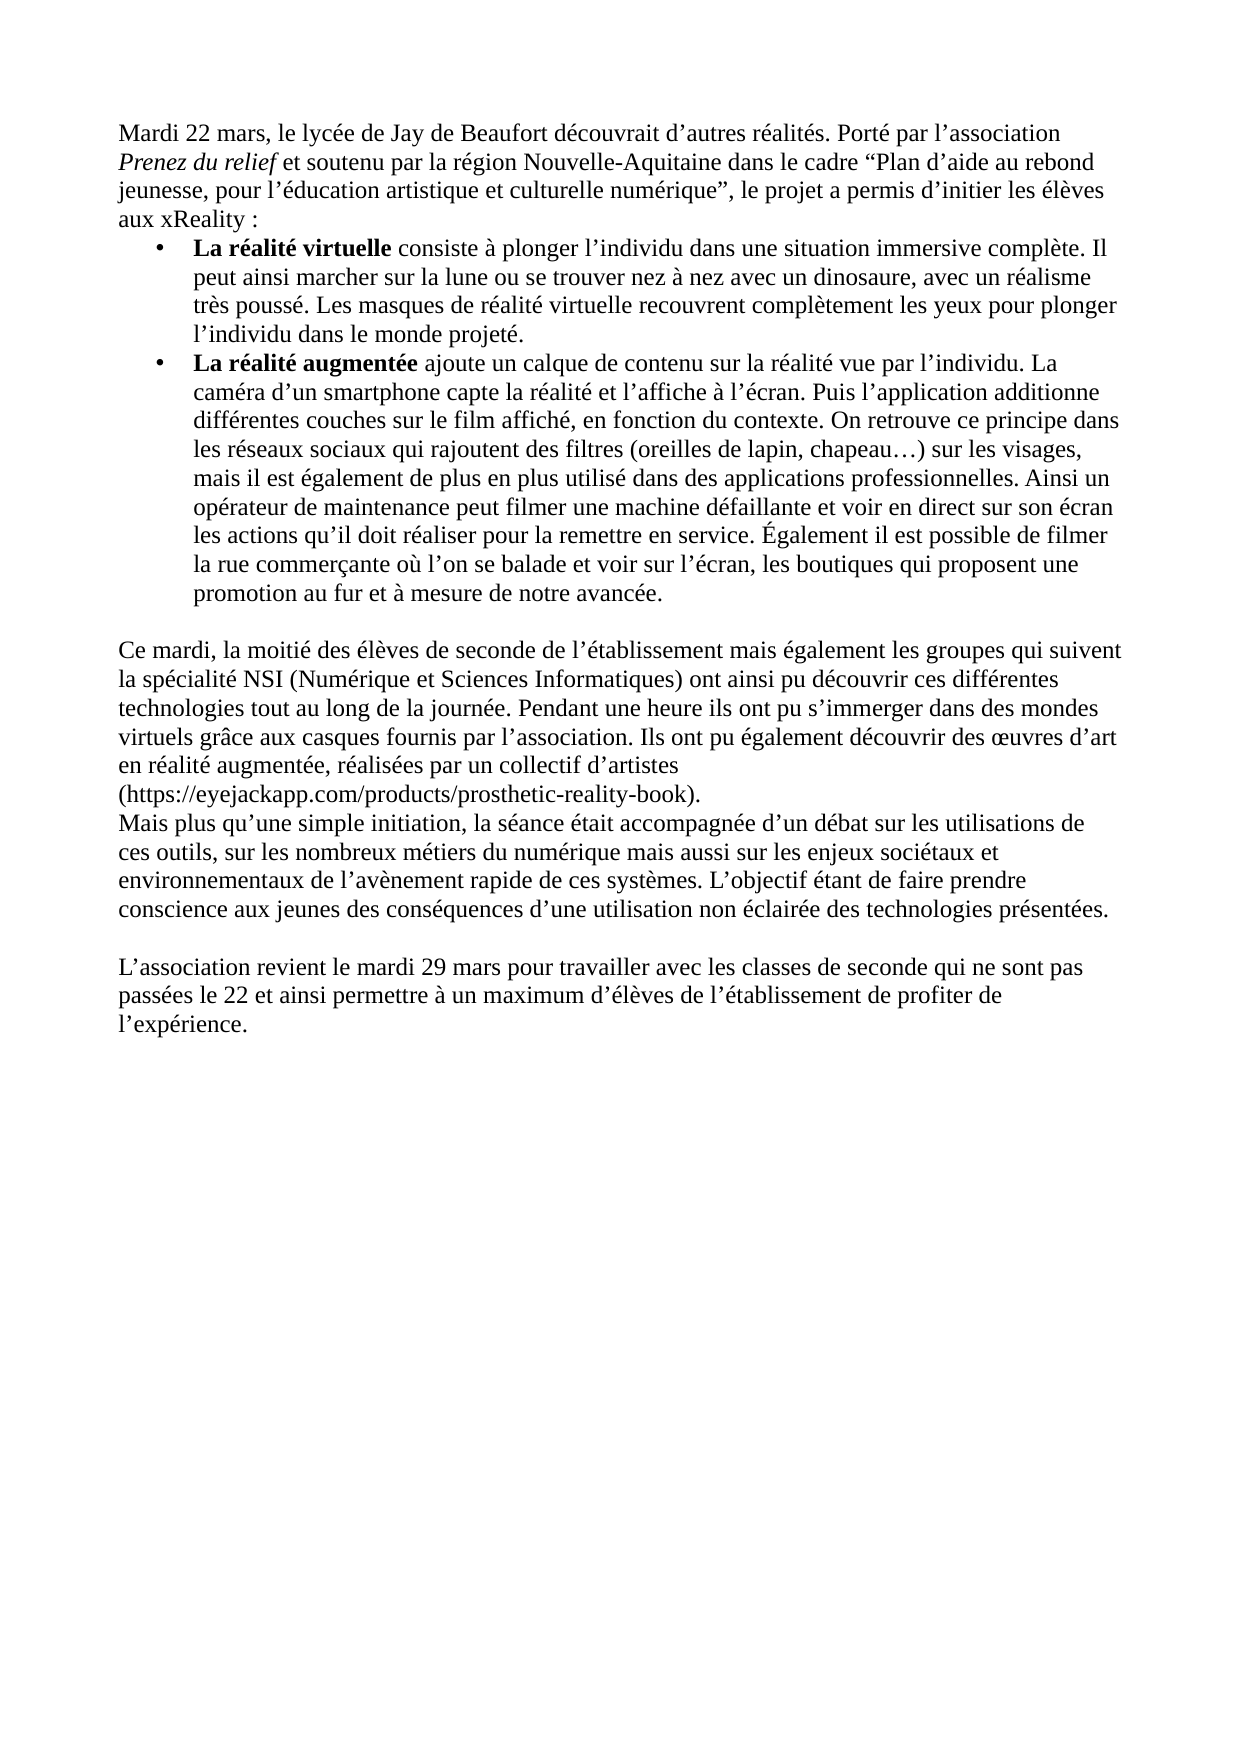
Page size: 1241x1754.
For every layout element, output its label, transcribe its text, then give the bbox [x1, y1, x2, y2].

text Mais plus qu’une simple initiation, la séance était accompagnée d’un débat sur les utilisations de ces outils, sur les nombreux métiers du numérique mais aussi sur les enjeux sociétaux et environnementaux de l’avènement rapide de ces systèmes. L’objectif étant de faire prendre conscience aux jeunes des conséquences d’une utilisation non éclairée des technologies présentées. [118, 808, 1122, 923]
text Ce mardi, la moitié des élèves de seconde de l’établissement mais également les groupes qui suivent la spécialité NSI (Numérique et Sciences Informatiques) ont ainsi pu découvrir ces différentes technologies tout au long de la journée. Pendant une heure ils ont pu s’immerger dans des mondes virtuels grâce aux casques fournis par l’association. Ils ont pu également découvrir des œuvres d’art en réalité augmentée, réalisées par un collectif d’artistes (https://eyejackapp.com/products/prosthetic-reality-book). [118, 636, 1122, 808]
text Mardi 22 mars, le lycée de Jay de Beaufort découvrait d’autres réalités. Porté par l’association Prenez du relief et soutenu par la région Nouvelle-Aquitaine dans le cadre “Plan d’aide au rebond jeunesse, pour l’éducation artistique et culturelle numérique”, le projet a permis d’initier les élèves aux xReality : [118, 118, 1122, 233]
list La réalité augmentée ajoute un calque de contenu sur la réalité vue par l’individu. La caméra d’un smartphone capte la réalité et l’affiche à l’écran. Puis l’application additionne différentes couches sur le film affiché, en fonction du contexte. On retrouve ce principe dans les réseaux sociaux qui rajoutent des filtres (oreilles de lapin, chapeau…) sur les visages, mais il est également de plus en plus utilisé dans des applications professionnelles. Ainsi un opérateur de maintenance peut filmer une machine défaillante et voir en direct sur son écran les actions qu’il doit réaliser pour la remettre en service. Également il est possible de filmer la rue commerçante où l’on se balade et voir sur l’écran, les boutiques qui proposent une promotion au fur et à mesure de notre avancée. [156, 348, 1122, 607]
list La réalité virtuelle consiste à plonger l’individu dans une situation immersive complète. Il peut ainsi marcher sur la lune ou se trouver nez à nez avec un dinosaure, avec un réalisme très poussé. Les masques de réalité virtuelle recouvrent complètement les yeux pour plonger l’individu dans le monde projeté. [156, 233, 1122, 348]
text L’association revient le mardi 29 mars pour travailler avec les classes de seconde qui ne sont pas passées le 22 et ainsi permettre à un maximum d’élèves de l’établissement de profiter de l’expérience. [118, 952, 1122, 1038]
